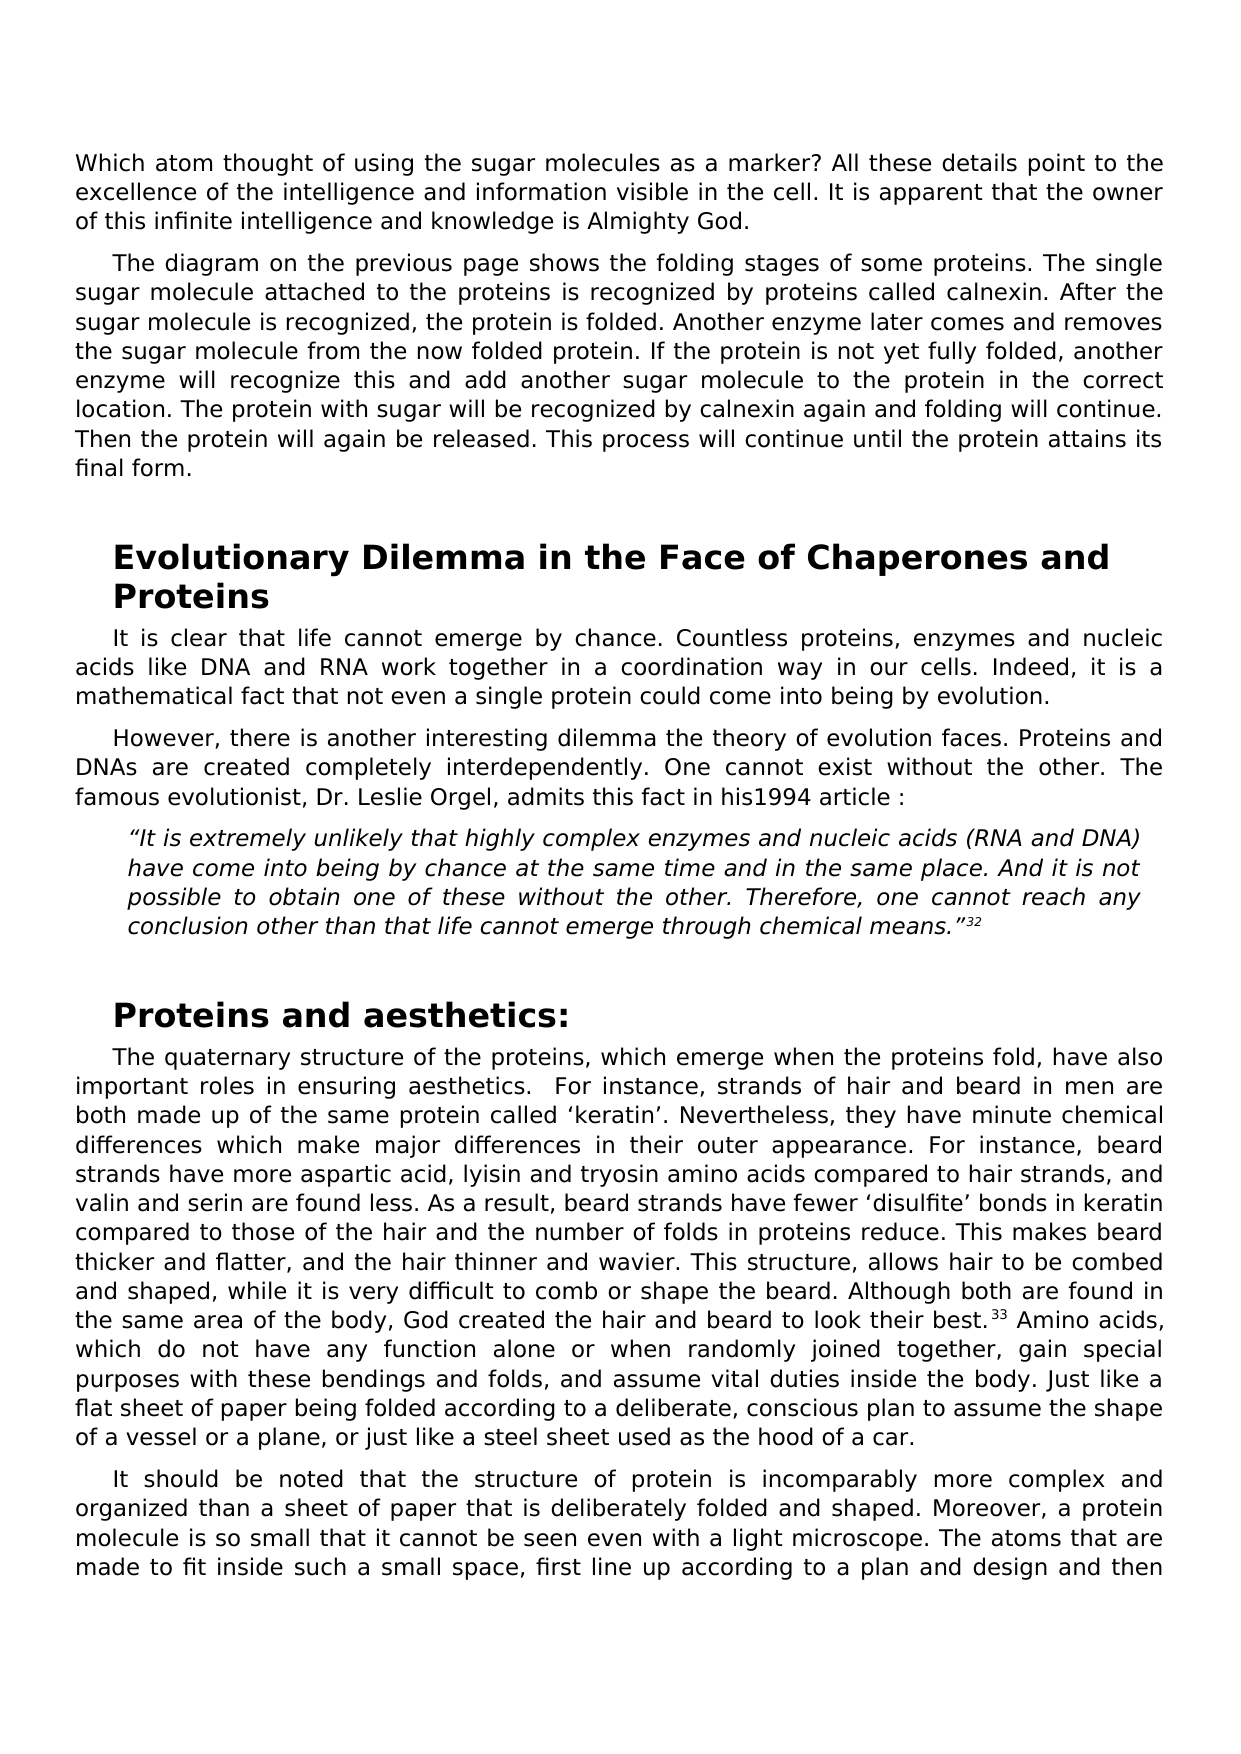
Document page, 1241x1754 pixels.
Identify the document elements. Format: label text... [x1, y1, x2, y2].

text However, there is another interesting dilemma the theory of evolution faces. Proteins and DNAs are created completely interdependently. One cannot exist without the other. The famous evolutionist, Dr. Leslie Orgel, admits this fact in his1994 article : [75, 725, 1165, 810]
subtitle Proteins and aesthetics: [112, 997, 1165, 1036]
subtitle Evolutionary Dilemma in the Face of Chaperones and Proteins [112, 539, 1165, 616]
text The quaternary structure of the proteins, which emerge when the proteins fold, have also important roles in ensuring aesthetics. For instance, strands of hair and beard in men are both made up of the same protein called ‘keratin’. Nevertheless, they have minute chemical differences which make major differences in their outer appearance. For instance, beard strands have more aspartic acid, lyisin and tryosin amino acids compared to hair strands, and valin and serin are found less. As a result, beard strands have fewer ‘disulfite’ bonds in keratin compared to those of the hair and the number of folds in proteins reduce. This makes beard thicker and flatter, and the hair thinner and wavier. This structure, allows hair to be combed and shaped, while it is very difficult to comb or shape the beard. Although both are found in the same area of the body, God created the hair and beard to look their best.33 Amino acids, which do not have any function alone or when randomly joined together, gain special purposes with these bendings and folds, and assume vital duties inside the body. Just like a flat sheet of paper being folded according to a deliberate, conscious plan to assume the shape of a vessel or a plane, or just like a steel sheet used as the hood of a car. [75, 1044, 1165, 1451]
text It is clear that life cannot emerge by chance. Countless proteins, enzymes and nucleic acids like DNA and RNA work together in a coordination way in our cells. Indeed, it is a mathematical fact that not even a single protein could come into being by evolution. [75, 625, 1165, 710]
text The diagram on the previous page shows the folding stages of some proteins. The single sugar molecule attached to the proteins is recognized by proteins called calnexin. After the sugar molecule is recognized, the protein is folded. Another enzyme later comes and removes the sugar molecule from the now folded protein. If the protein is not yet fully folded, another enzyme will recognize this and add another sugar molecule to the protein in the correct location. The protein with sugar will be recognized by calnexin again and folding will continue. Then the protein will again be released. This process will continue until the protein attains its final form. [75, 250, 1165, 482]
text “It is extremely unlikely that highly complex enzymes and nucleic acids (RNA and DNA) have come into being by chance at the same time and in the same place. And it is not possible to obtain one of these without the other. Therefore, one cannot reach any conclusion other than that life cannot emerge through chemical means.”32 [127, 825, 1143, 940]
text It should be noted that the structure of protein is incomparably more complex and organized than a sheet of paper that is deliberately folded and shaped. Moreover, a protein molecule is so small that it cannot be seen even with a light microscope. The atoms that are made to fit inside such a small space, first line up according to a plan and design and then [75, 1466, 1165, 1581]
text Which atom thought of using the sugar molecules as a marker? All these details point to the excellence of the intelligence and information visible in the cell. It is apparent that the owner of this infinite intelligence and knowledge is Almighty God. [75, 150, 1165, 235]
